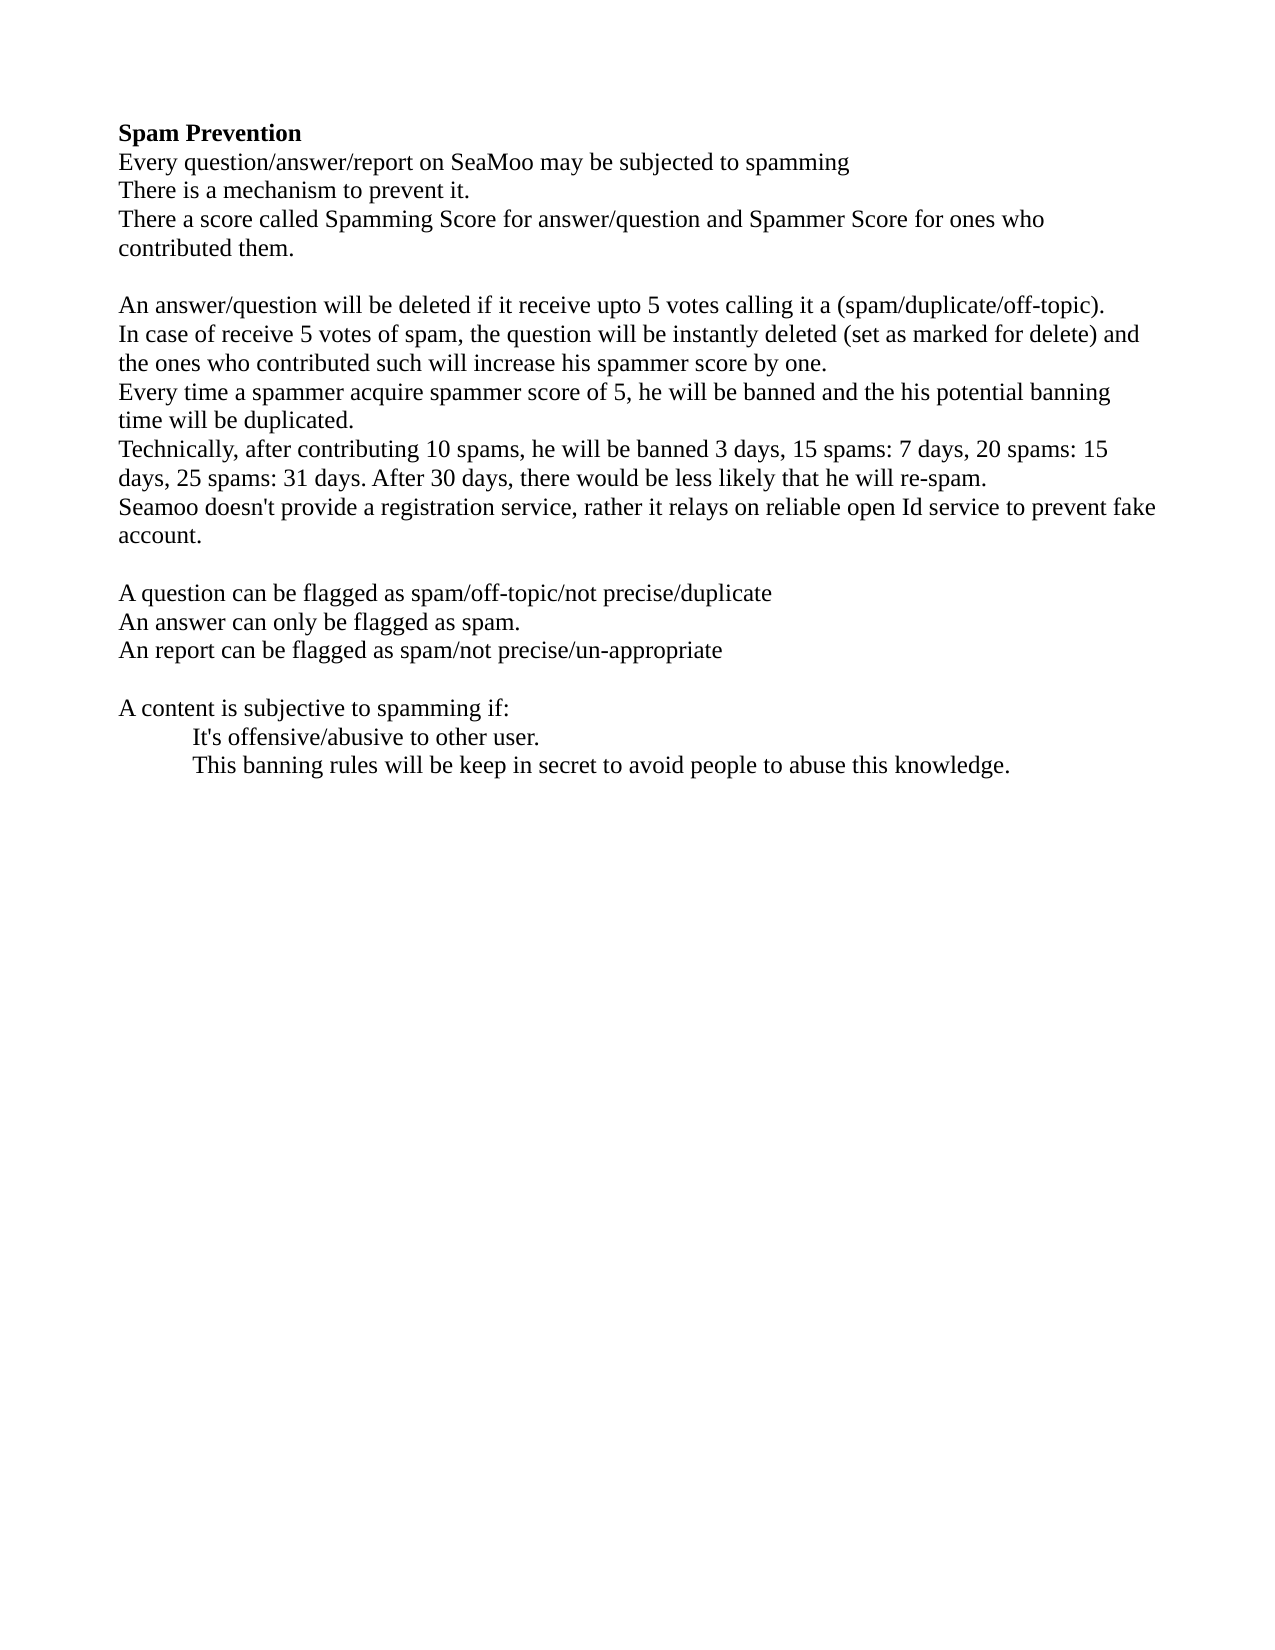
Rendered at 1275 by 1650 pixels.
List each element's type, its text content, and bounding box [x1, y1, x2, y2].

text A content is subjective to spamming if: [118, 693, 1157, 722]
text Spam Prevention [118, 118, 1157, 147]
text An answer/question will be deleted if it receive upto 5 votes calling it a (spam/duplicate/off-topic). [118, 291, 1157, 319]
text Seamoo doesn't provide a registration service, rather it relays on reliable open Id service to prevent fake account. [118, 492, 1157, 549]
text An answer can only be flagged as spam. [118, 607, 1157, 636]
text It's offensive/abusive to other user. [118, 722, 1157, 751]
text This banning rules will be keep in secret to avoid people to abuse this knowledge. [118, 751, 1157, 779]
text Every question/answer/report on SeaMoo may be subjected to spamming [118, 147, 1157, 176]
text There a score called Spamming Score for answer/question and Spammer Score for ones who contributed them. [118, 204, 1157, 262]
text An report can be flagged as spam/not precise/un-appropriate [118, 636, 1157, 664]
text There is a mechanism to prevent it. [118, 176, 1157, 204]
text In case of receive 5 votes of spam, the question will be instantly deleted (set as marked for delete) and the ones who contributed such will increase his spammer score by one. [118, 319, 1157, 377]
text Every time a spammer acquire spammer score of 5, he will be banned and the his potential banning time will be duplicated. [118, 377, 1157, 434]
text A question can be flagged as spam/off-topic/not precise/duplicate [118, 578, 1157, 607]
text Technically, after contributing 10 spams, he will be banned 3 days, 15 spams: 7 days, 20 spams: 15 days, 25 spams: 31 days. After 30 days, there would be less likely that he will re-spam. [118, 434, 1157, 492]
